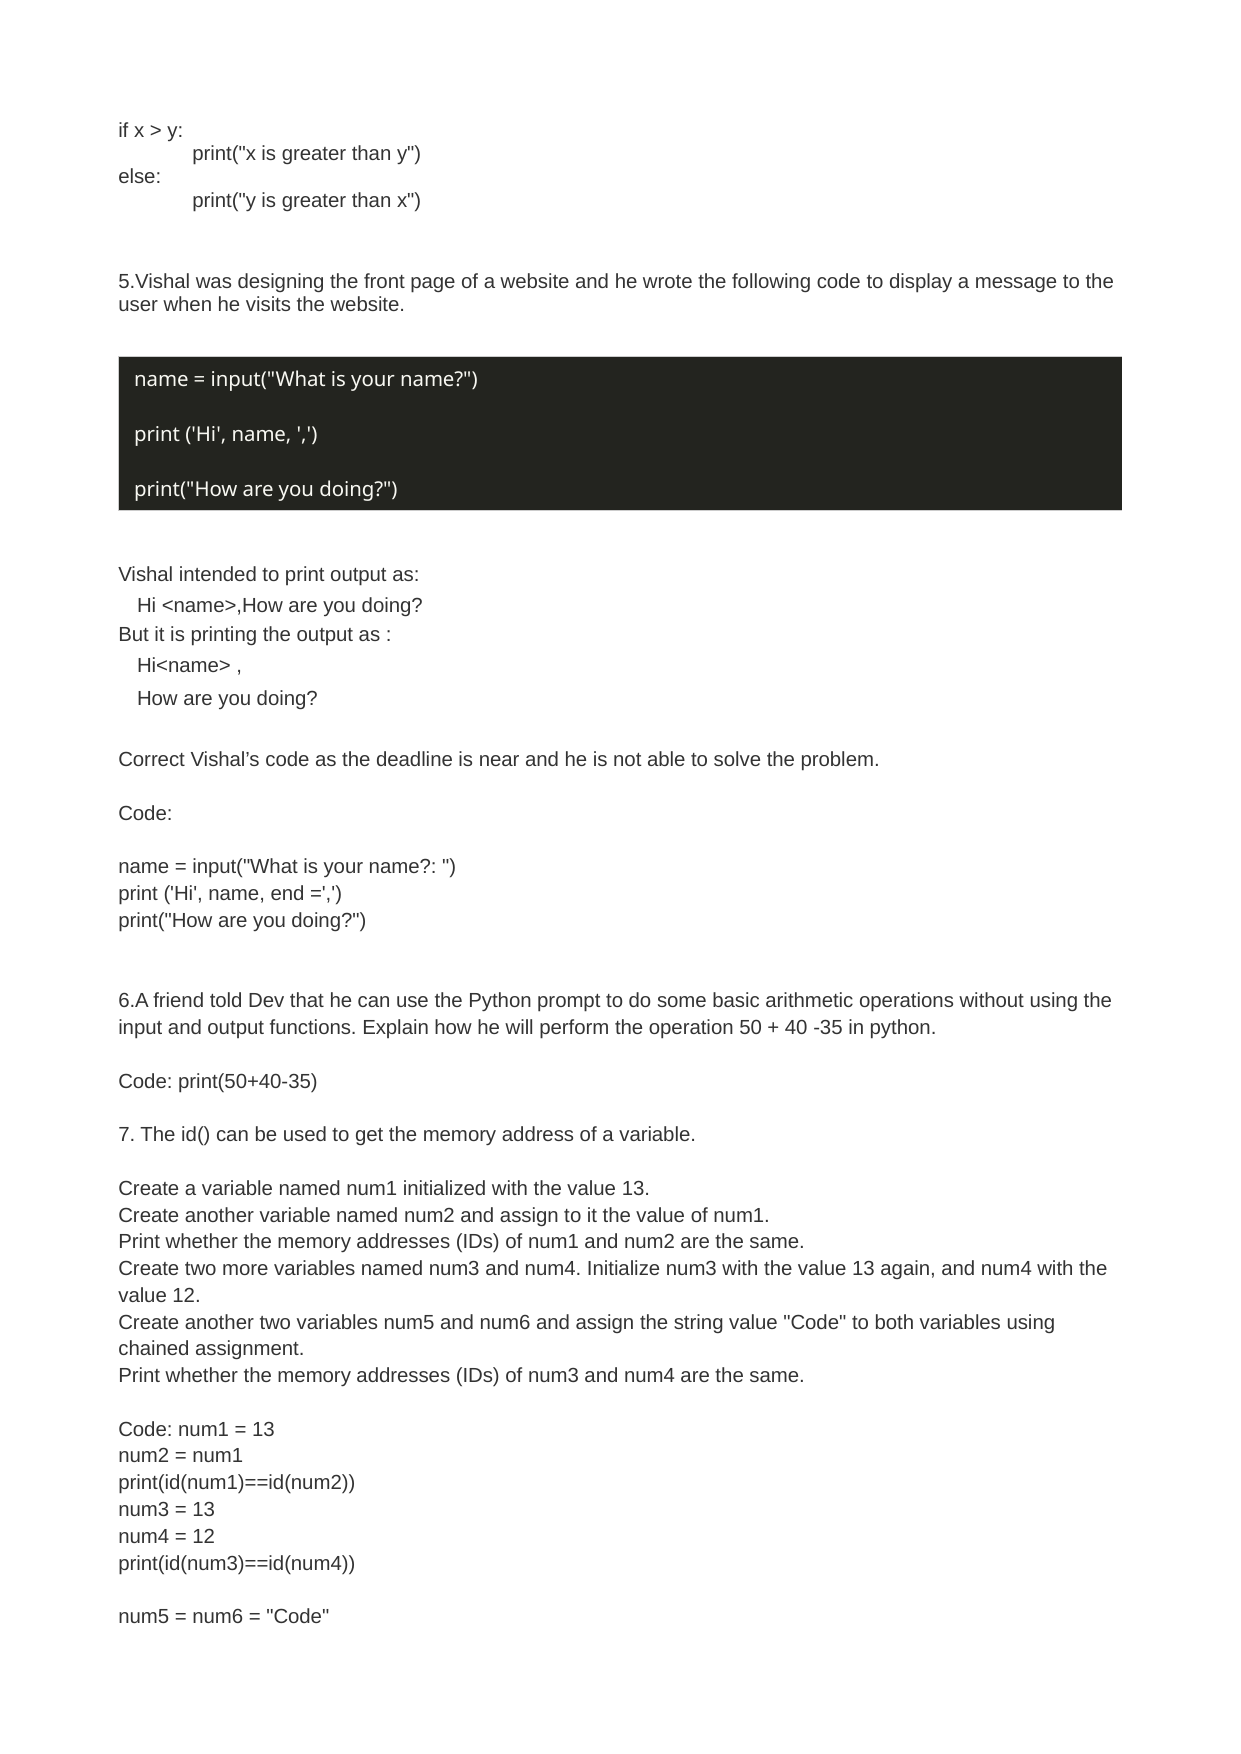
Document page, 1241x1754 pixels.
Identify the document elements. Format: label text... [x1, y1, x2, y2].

text Create another two variables num5 and num6 and assign the string value "Code" to both variables using chained assignment. [118, 1310, 1122, 1360]
text name = input("What is your name?: ") [118, 855, 1122, 878]
text if x > y: [118, 118, 1122, 141]
text print("How are you doing?") [119, 466, 1122, 510]
text Create a variable named num1 initialized with the value 13. [118, 1176, 1122, 1199]
text print("y is greater than x") [118, 188, 1122, 211]
text else: [118, 165, 1122, 188]
text num3 = 13 [118, 1497, 1122, 1521]
text print(id(num1)==id(num2)) [118, 1471, 1122, 1494]
text But it is printing the output as : [118, 622, 1122, 645]
text print("How are you doing?") [118, 908, 1122, 932]
text 6.A friend told Dev that he can use the Python prompt to do some basic arithmetic operations without using the input and output functions. Explain how he will perform the operation 50 + 40 -35 in python. [118, 989, 1122, 1039]
text name = input("What is your name?") [119, 357, 1122, 392]
text 5.Vishal was designing the front page of a website and he wrote the following code to display a message to the user when he visits the website. [118, 269, 1122, 316]
text num2 = num1 [118, 1444, 1122, 1467]
text Code: print(50+40-35) [118, 1069, 1122, 1092]
text Hi<name> , [118, 649, 1122, 677]
text num4 = 12 [118, 1524, 1122, 1547]
text print("x is greater than y") [118, 141, 1122, 165]
text How are you doing? [118, 682, 1122, 711]
text Hi <name>,How are you doing? [118, 589, 1122, 618]
text Create another variable named num2 and assign to it the value of num1. [118, 1203, 1122, 1226]
text num5 = num6 = "Code" [118, 1604, 1122, 1628]
text Code: num1 = 13 [118, 1417, 1122, 1440]
text 7. The id() can be used to get the memory address of a variable. [118, 1123, 1122, 1146]
text print ('Hi', name, ',') [119, 411, 1122, 447]
text print(id(num3)==id(num4)) [118, 1551, 1122, 1574]
text Vishal intended to print output as: [118, 562, 1122, 586]
text Create two more variables named num3 and num4. Initialize num3 with the value 13 again, and num4 with the value 12. [118, 1256, 1122, 1307]
text Print whether the memory addresses (IDs) of num1 and num2 are the same. [118, 1230, 1122, 1253]
text Print whether the memory addresses (IDs) of num3 and num4 are the same. [118, 1363, 1122, 1387]
text Code: [118, 801, 1122, 825]
text print ('Hi', name, end =',') [118, 882, 1122, 905]
text Correct Vishal’s code as the deadline is near and he is not able to solve the problem. [118, 748, 1122, 771]
